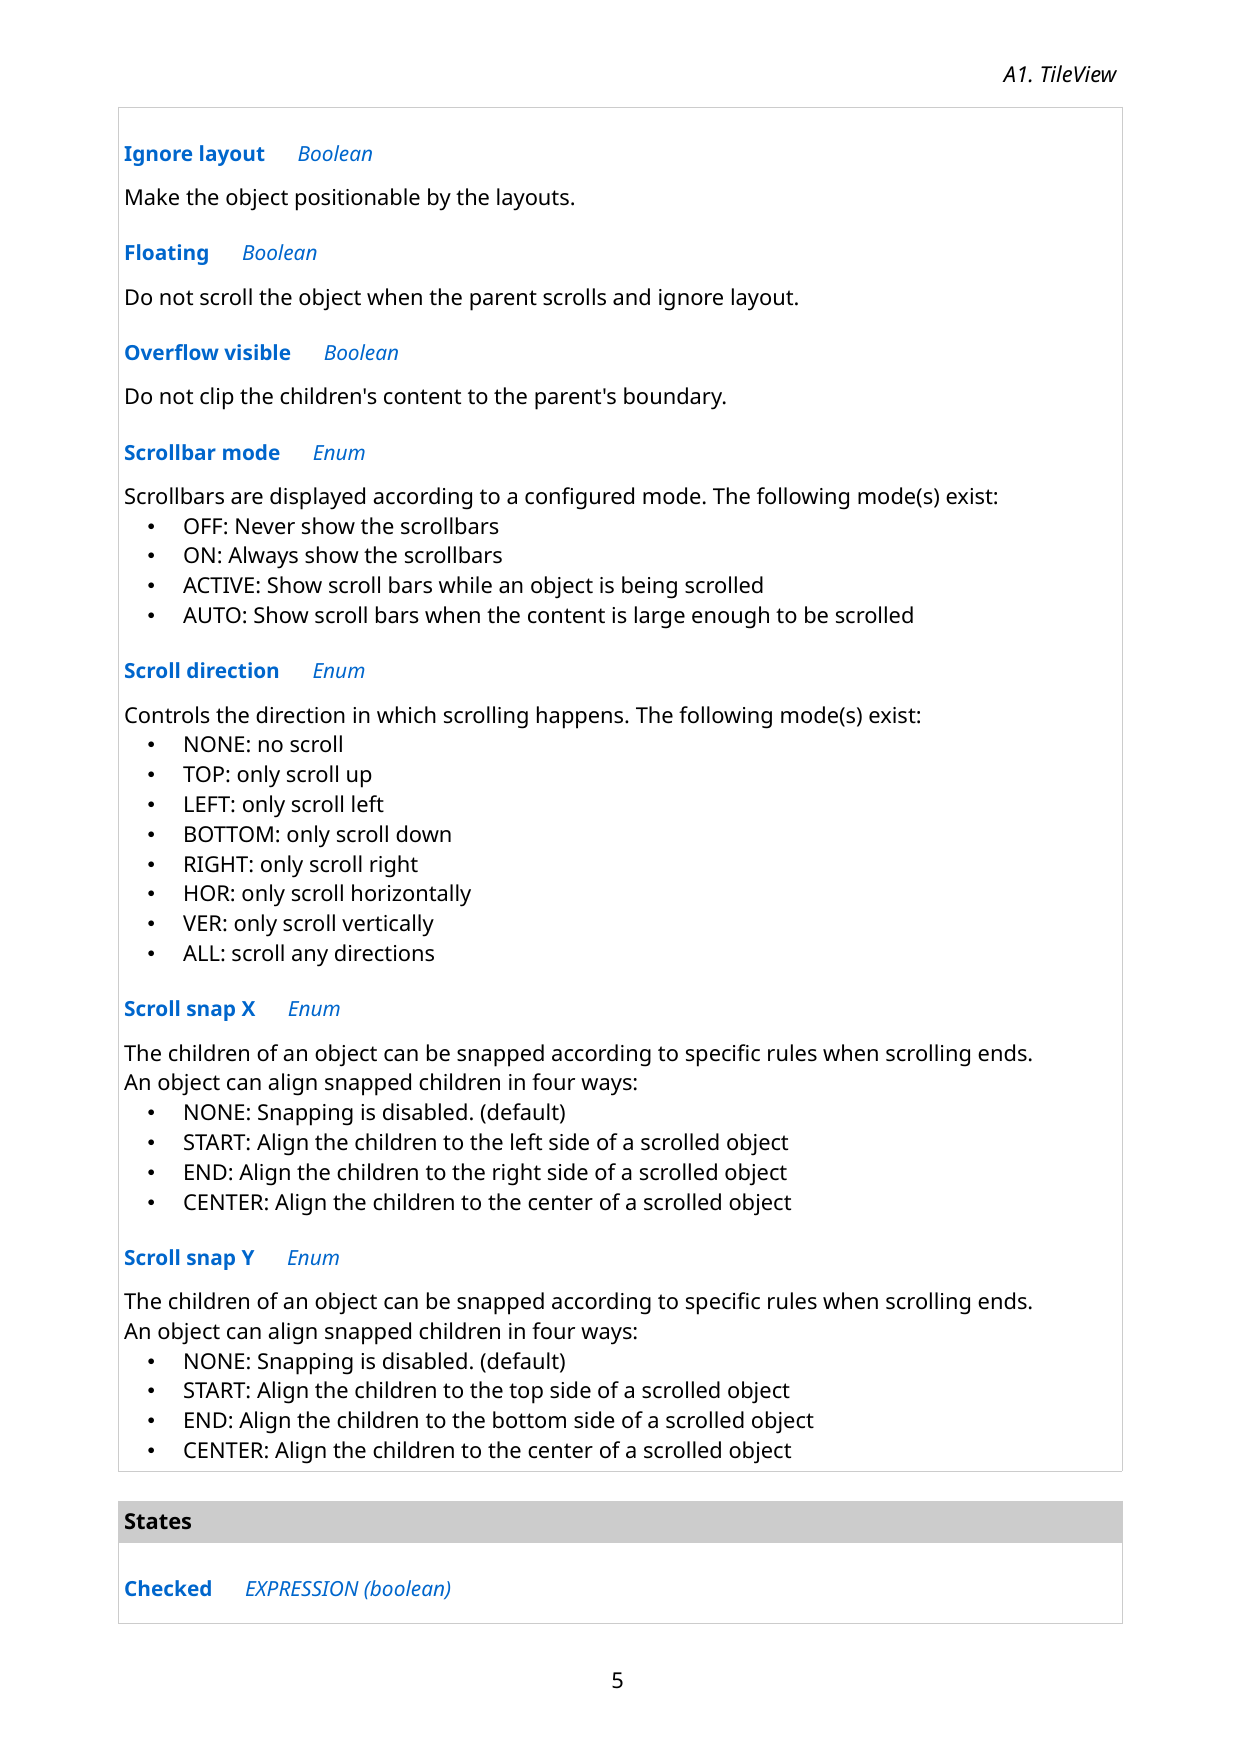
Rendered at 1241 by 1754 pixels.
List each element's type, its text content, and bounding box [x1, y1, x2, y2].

table_header States [119, 1502, 1122, 1542]
table_cell Ignore layout Boolean Make the object positionable by the layouts. Floating Boolean Do not scroll the object when the parent scrolls and ignore layout. Overflow visible Boolean Do not clip the children's content to the parent's boundary. Scrollbar mode Enum Scrollbars are displayed according to a configured mode. The following mode(s) exist: OFF: Never show the scrollbars ON: Always show the scrollbars ACTIVE: Show scroll bars while an object is being scrolled AUTO: Show scroll bars when the content is large enough to be scrolled Scroll direction Enum Controls the direction in which scrolling happens. The following mode(s) exist: NONE: no scroll TOP: only scroll up LEFT: only scroll left BOTTOM: only scroll down RIGHT: only scroll right HOR: only scroll horizontally VER: only scroll vertically ALL: scroll any directions Scroll snap X Enum The children of an object can be snapped according to specific rules when scrolling ends. An object can align snapped children in four ways: NONE: Snapping is disabled. (default) START: Align the children to the left side of a scrolled object END: Align the children to the right side of a scrolled object CENTER: Align the children to the center of a scrolled object Scroll snap Y Enum The children of an object can be snapped according to specific rules when scrolling ends. An object can align snapped children in four ways: NONE: Snapping is disabled. (default) START: Align the children to the top side of a scrolled object END: Align the children to the bottom side of a scrolled object CENTER: Align the children to the center of a scrolled object [119, 108, 1122, 1471]
table_cell Checked EXPRESSION (boolean) [119, 1543, 1122, 1623]
